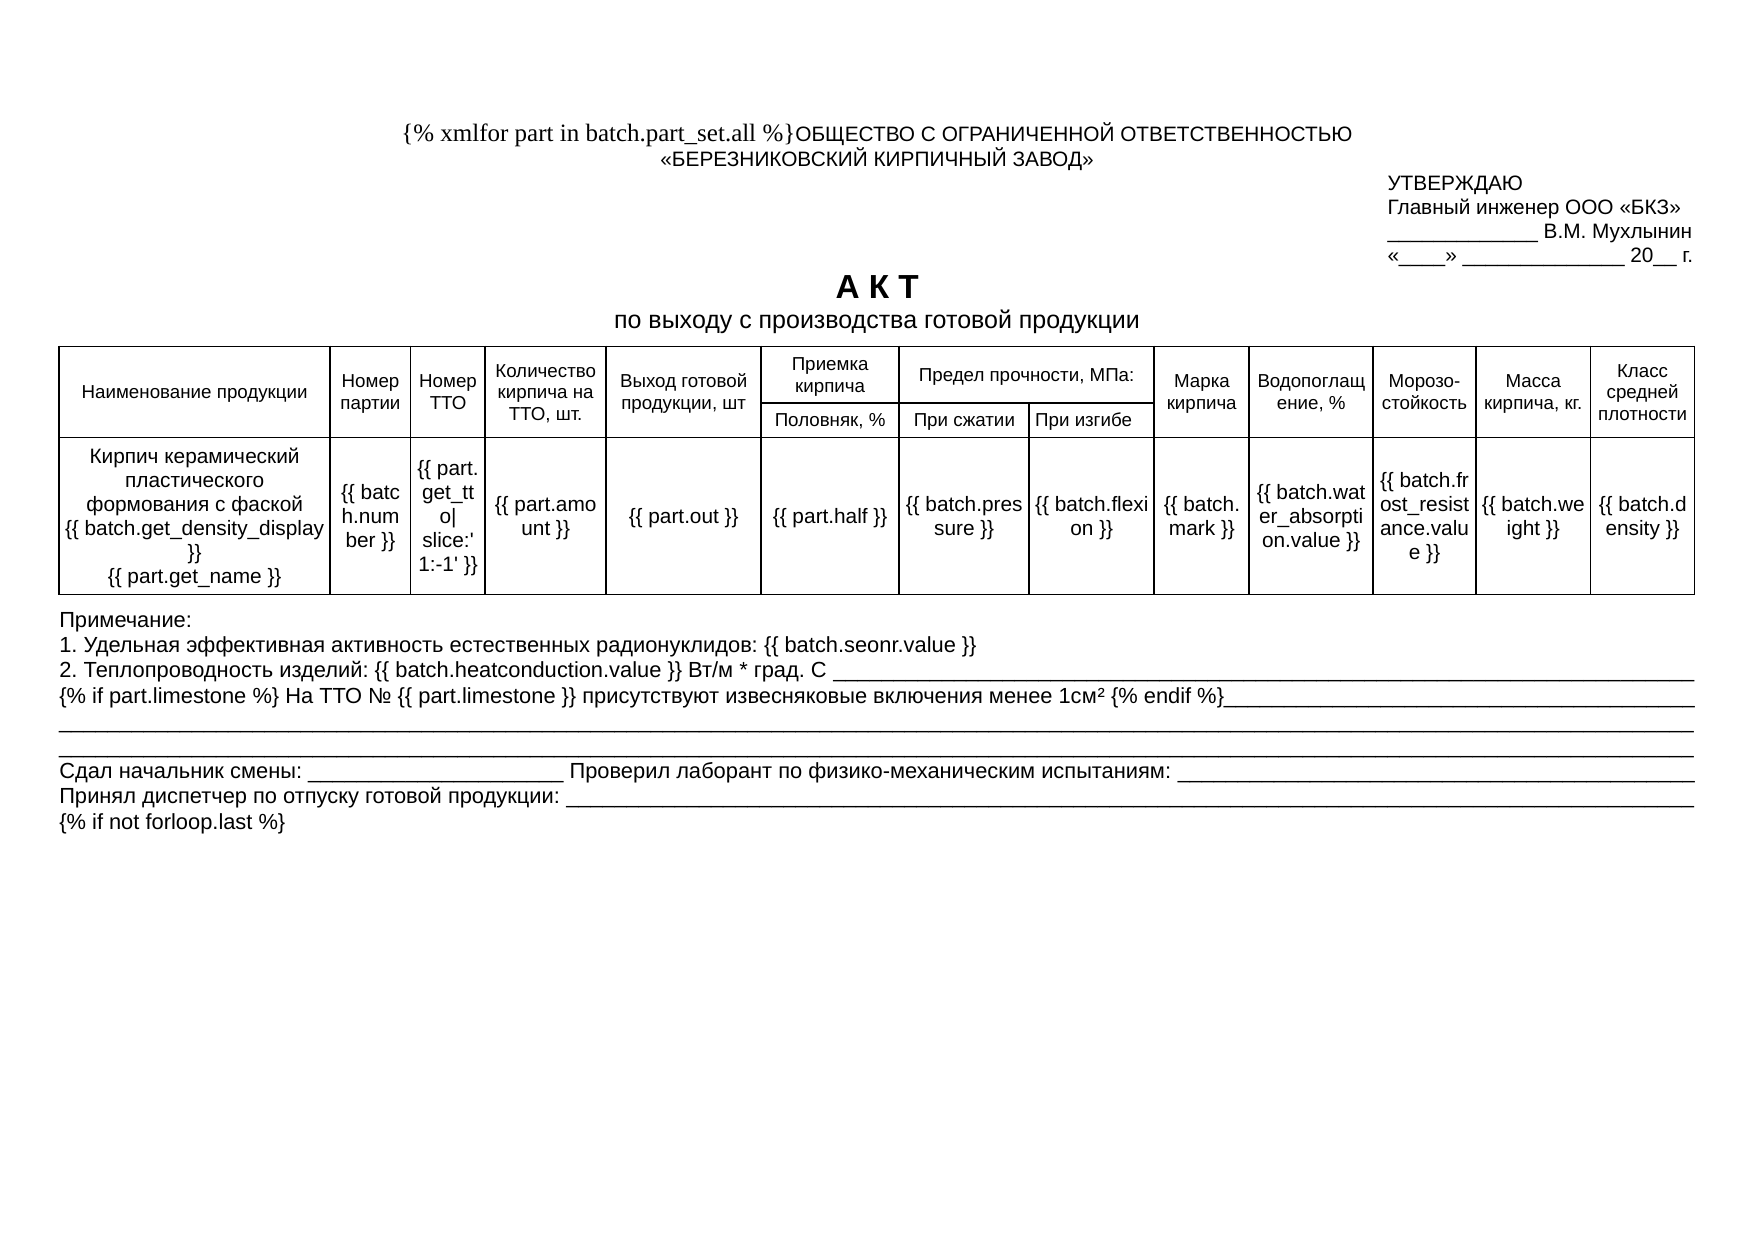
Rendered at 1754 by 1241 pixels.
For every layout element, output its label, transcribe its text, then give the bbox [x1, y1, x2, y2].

text 1. Удельная эффективная активность естественных радионуклидов: {{ batch.seonr.value }} [59, 632, 1695, 657]
table_cell {{ batch.weight }} [1477, 438, 1590, 593]
text Сдал начальник смены: _____________________ Проверил лаборант по физико-механическим испытаниям: [59, 758, 1695, 783]
table_cell Половняк, % [762, 404, 898, 437]
text Принял диспетчер по отпуску готовой продукции: [59, 783, 1695, 808]
table_cell {{ batch.flexion }} [1030, 438, 1153, 593]
table_header Наименование продукции [60, 347, 329, 437]
table_cell {{ batch.mark }} [1155, 438, 1248, 593]
text {% if part.limestone %} На ТТО № {{ part.limestone }} присутствуют извесняковые включения менее 1см² {% endif %} [59, 682, 1695, 708]
table_header Водопоглащение, % [1250, 347, 1372, 437]
table_header Предел прочности, МПа: [900, 347, 1153, 402]
text УТВЕРЖДАЮ [1387, 171, 1695, 195]
table_header Морозо-стойкость [1374, 347, 1475, 437]
text «БЕРЕЗНИКОВСКИЙ КИРПИЧНЫЙ ЗАВОД» [59, 147, 1695, 171]
table_cell {{ batch.pressure }} [900, 438, 1028, 593]
table_header Марка кирпича [1155, 347, 1248, 437]
table_cell {{ part.half }} [762, 438, 898, 593]
table_cell {{ batch.frost_resistance.value }} [1374, 438, 1475, 593]
table_cell {{ part.out }} [607, 438, 760, 593]
table_header Класс средней плотности [1591, 347, 1694, 437]
text Главный инженер ООО «БКЗ» [1387, 195, 1695, 219]
table_cell Кирпич керамический пластического формования с фаской {{ batch.get_density_display }} {{ part.get_name }} [60, 438, 329, 593]
text А К Т [59, 267, 1695, 305]
text _____________ В.М. Мухлынин [1387, 219, 1695, 243]
text {% xmlfor part in batch.part_set.all %}ОБЩЕСТВО С ОГРАНИЧЕННОЙ ОТВЕТСТВЕННОСТЬЮ [59, 118, 1695, 147]
text «____» ______________ 20__ г. [1387, 243, 1695, 267]
table_cell При изгибе [1030, 404, 1153, 437]
table_cell {{ batch.number }} [331, 438, 410, 593]
table_header Приемка кирпича [762, 347, 898, 402]
text по выходу с производства готовой продукции [59, 305, 1695, 334]
table_header Количество кирпича на ТТО, шт. [486, 347, 605, 437]
text {% if not forloop.last %} [59, 808, 1695, 834]
table_cell {{ batch.density }} [1591, 438, 1694, 593]
table_cell При сжатии [900, 404, 1028, 437]
text 2. Теплопроводность изделий: {{ batch.heatconduction.value }} Вт/м * град. С [59, 657, 1695, 682]
table_cell {{ part.amount }} [486, 438, 605, 593]
table_cell {{ part.get_tto|slice:'1:-1' }} [411, 438, 484, 593]
table_cell {{ batch.water_absorption.value }} [1250, 438, 1372, 593]
table_header Масса кирпича, кг. [1477, 347, 1590, 437]
table_header Выход готовой продукции, шт [607, 347, 760, 437]
table_header Номер ТТО [411, 347, 484, 437]
text Примечание: [59, 607, 1695, 632]
table_header Номер партии [331, 347, 410, 437]
